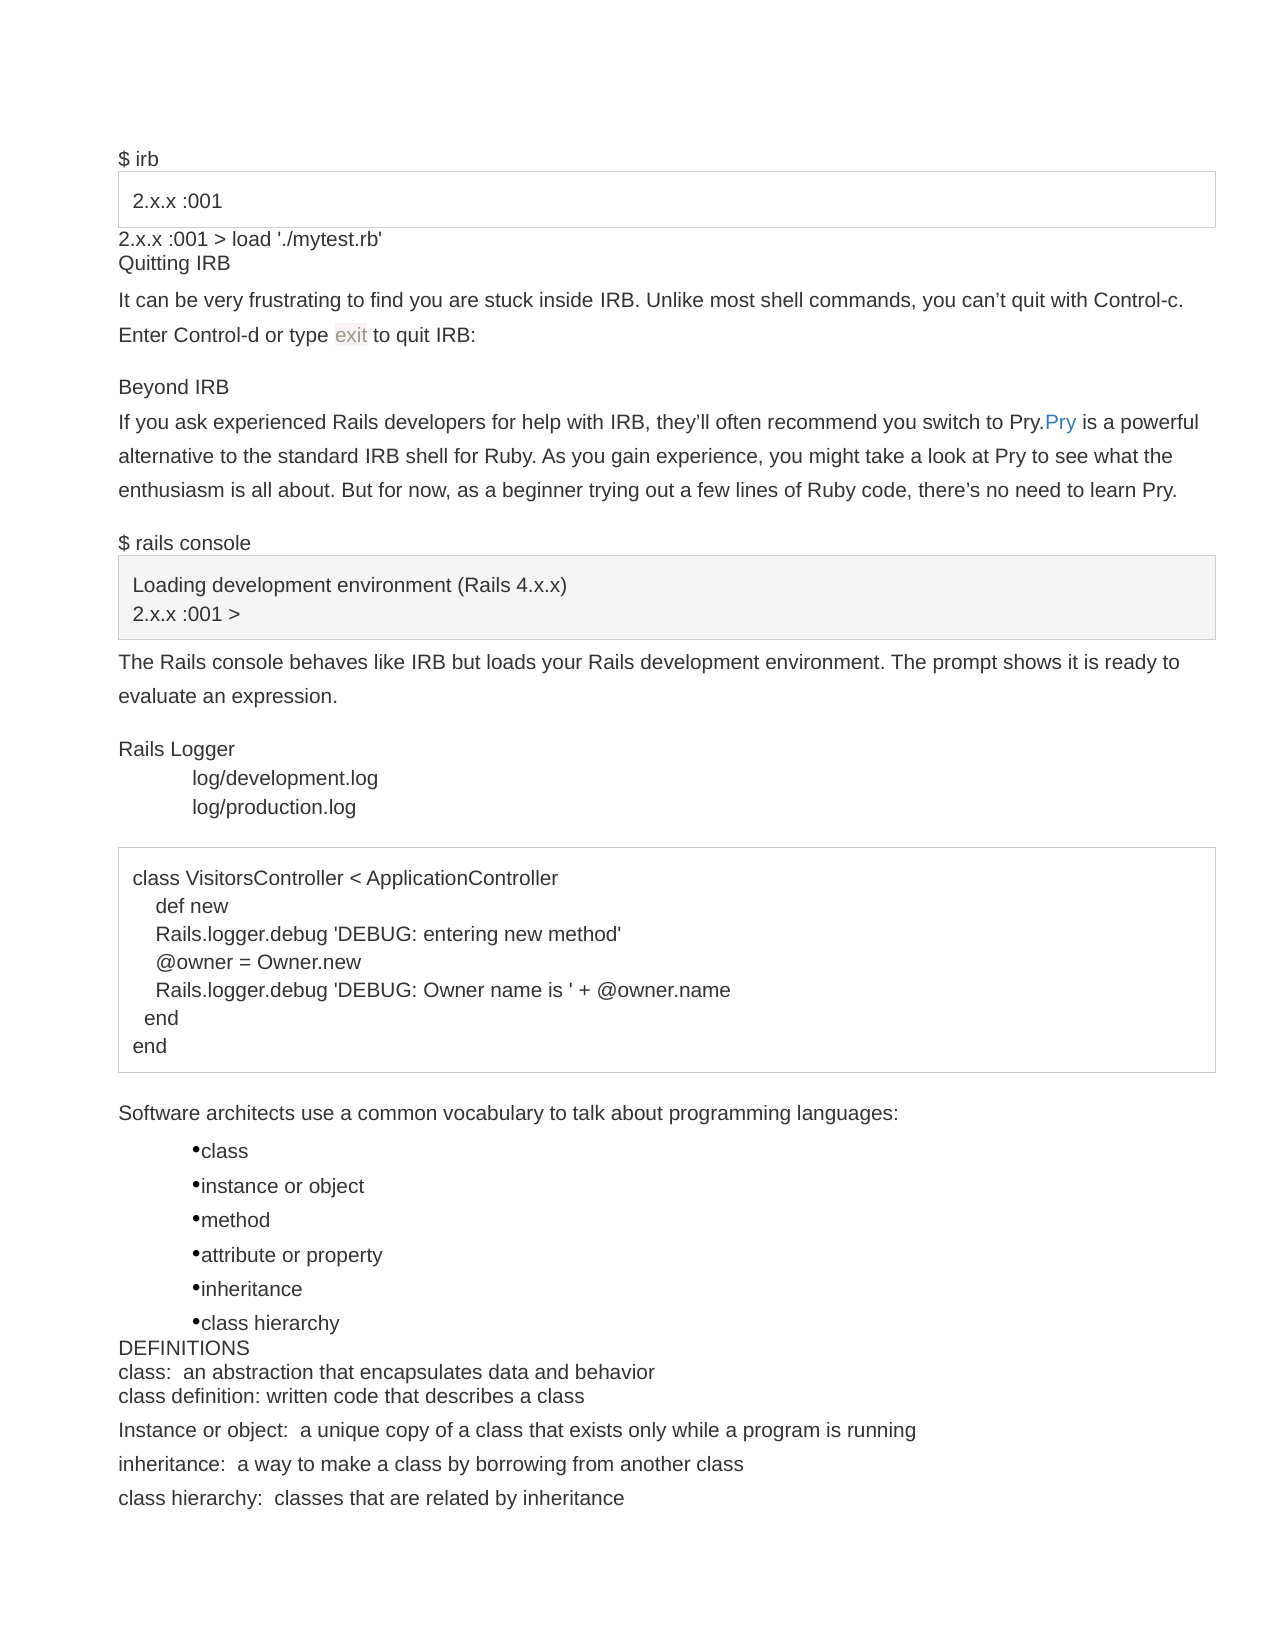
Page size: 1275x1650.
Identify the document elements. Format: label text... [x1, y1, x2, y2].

list class [118, 1130, 1215, 1164]
text end [119, 1016, 1215, 1072]
text Loading development environment (Rails 4.x.x) [119, 556, 1215, 583]
subtitle DEFINITIONS class: an abstraction that encapsulates data and behavior [118, 1336, 1215, 1384]
text Rails.logger.debug 'DEBUG: entering new method' [119, 903, 1215, 932]
text 2.x.x :001 > load './mytest.rb' [118, 228, 1215, 251]
text 2.x.x :001 > [119, 583, 1215, 639]
text @owner = Owner.new [119, 932, 1215, 960]
subtitle class definition: written code that describes a class [118, 1384, 1215, 1408]
text 2.x.x :001 [119, 172, 1215, 227]
text class VisitorsController < ApplicationController [119, 848, 1215, 875]
subtitle Beyond IRB [118, 375, 1215, 399]
subtitle Instance or object: a unique copy of a class that exists only while a program is running [118, 1418, 1215, 1442]
list method [118, 1199, 1215, 1233]
text If you ask experienced Rails developers for help with IRB, they’ll often recommend you switch to Pry.Pry is a powerful alternative to the standard IRB shell for Ruby. As you gain experience, you might take a look at Pry to see what the enthusiasm is all about. But for now, as a beginner trying out a few lines of Ruby code, there’s no need to learn Pry. [118, 399, 1215, 502]
subtitle Quitting IRB [118, 251, 1215, 275]
text $ irb [118, 147, 1215, 171]
text log/development.log [192, 766, 1215, 790]
text log/production.log [192, 794, 1215, 818]
text $ rails console [118, 531, 1215, 555]
text Software architects use a common vocabulary to talk about programming languages: [118, 1101, 1215, 1125]
list attribute or property [118, 1233, 1215, 1267]
list inheritance [118, 1267, 1215, 1302]
text Rails Logger [118, 708, 1215, 761]
list class hierarchy [118, 1302, 1215, 1336]
subtitle class hierarchy: classes that are related by inheritance [118, 1486, 1215, 1510]
subtitle inheritance: a way to make a class by borrowing from another class [118, 1452, 1215, 1476]
list instance or object [118, 1164, 1215, 1199]
text The Rails console behaves like IRB but loads your Rails development environment. The prompt shows it is ready to evaluate an expression. [118, 640, 1215, 708]
text def new [119, 875, 1215, 903]
text It can be very frustrating to find you are stuck inside IRB. Unlike most shell commands, you can’t quit with Control-c. Enter Control-d or type exit to quit IRB: [118, 278, 1215, 346]
text Rails.logger.debug 'DEBUG: Owner name is ' + @owner.name [119, 960, 1215, 988]
text end [119, 988, 1215, 1016]
